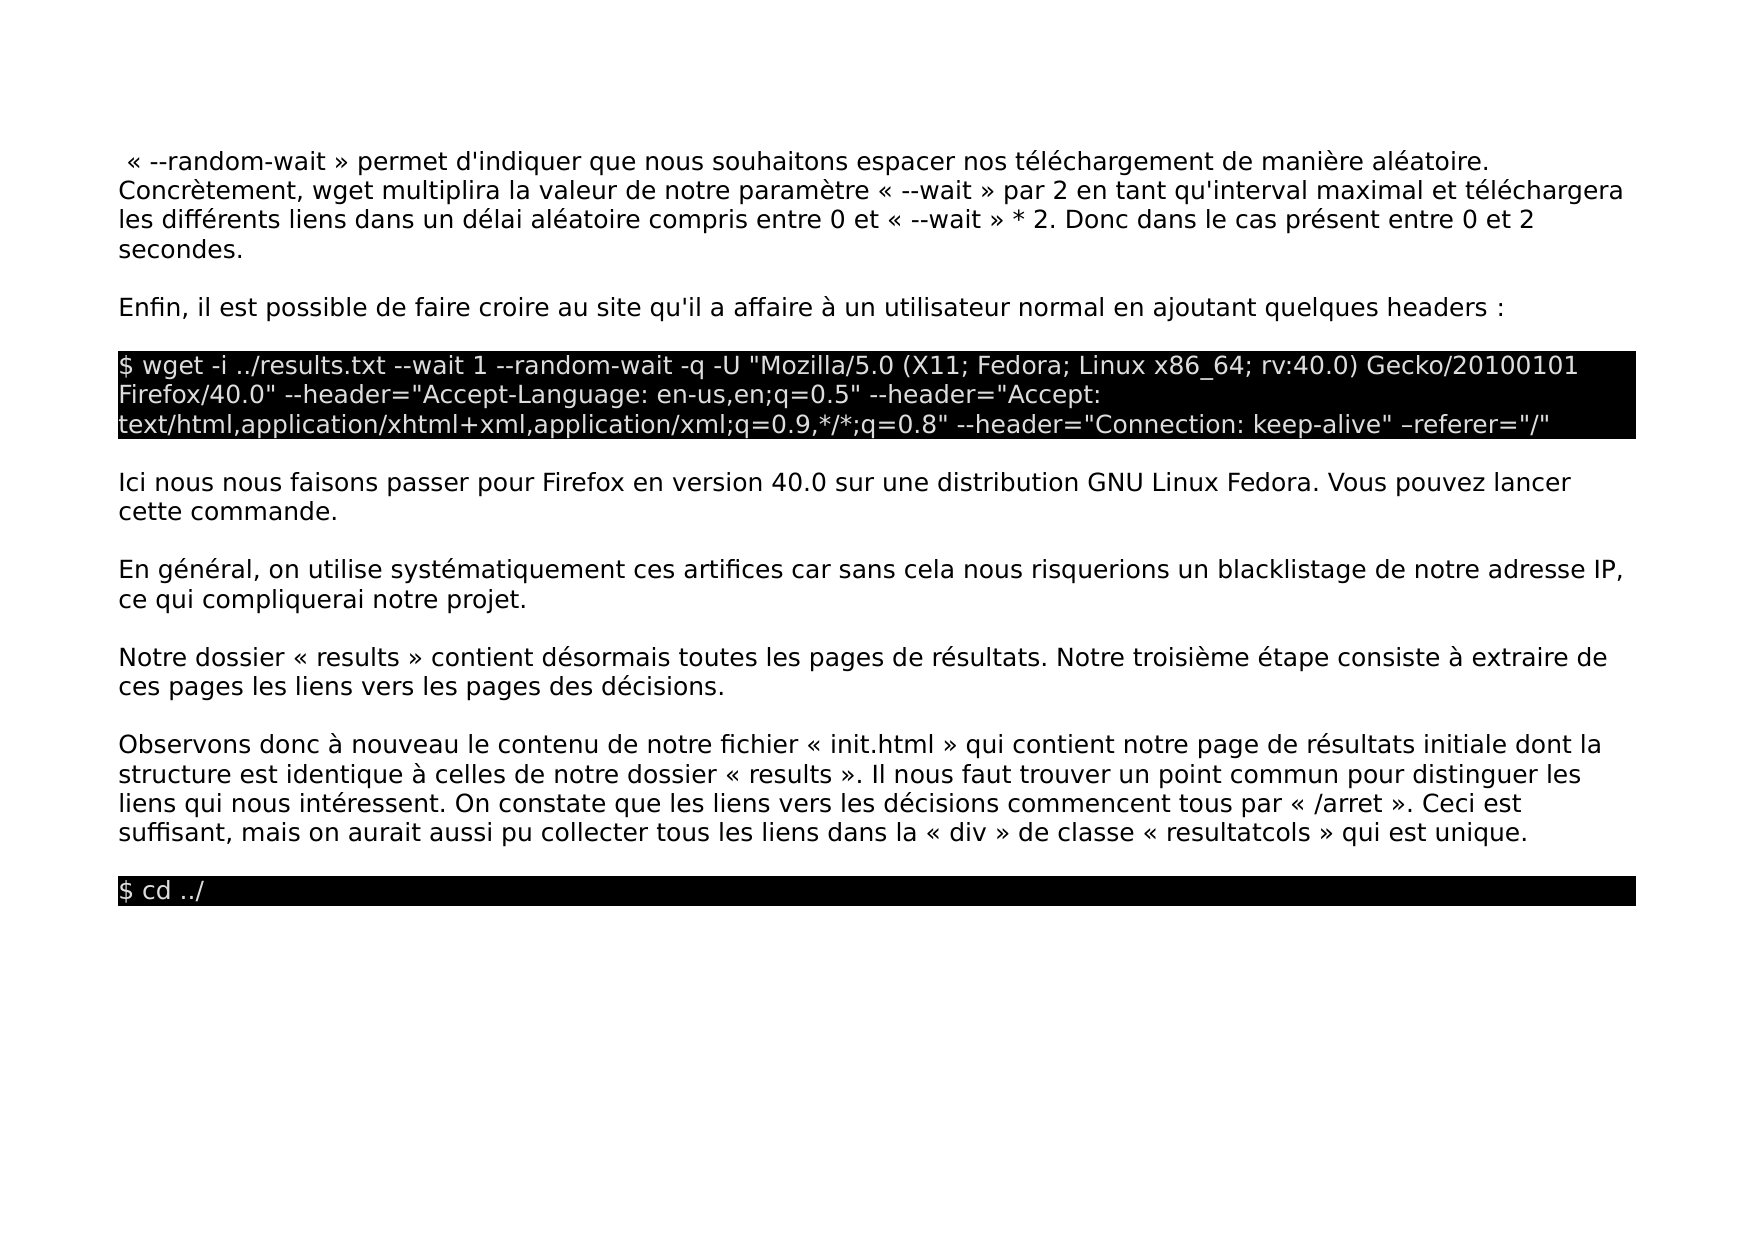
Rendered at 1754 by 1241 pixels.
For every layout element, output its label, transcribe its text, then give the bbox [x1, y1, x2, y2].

text Ici nous nous faisons passer pour Firefox en version 40.0 sur une distribution GNU Linux Fedora. Vous pouvez lancer cette commande. [118, 468, 1636, 526]
text Notre dossier « results » contient désormais toutes les pages de résultats. Notre troisième étape consiste à extraire de ces pages les liens vers les pages des décisions. [118, 643, 1636, 701]
text Enfin, il est possible de faire croire au site qu'il a affaire à un utilisateur normal en ajoutant quelques headers : [118, 293, 1636, 322]
text $ cd ../ [118, 876, 1636, 906]
text En général, on utilise systématiquement ces artifices car sans cela nous risquerions un blacklistage de notre adresse IP, ce qui compliquerai notre projet. [118, 556, 1636, 614]
text Observons donc à nouveau le contenu de notre fichier « init.html » qui contient notre page de résultats initiale dont la structure est identique à celles de notre dossier « results ». Il nous faut trouver un point commun pour distinguer les liens qui nous intéressent. On constate que les liens vers les décisions commencent tous par « /arret ». Ceci est suffisant, mais on aurait aussi pu collecter tous les liens dans la « div » de classe « resultatcols » qui est unique. [118, 731, 1636, 847]
text « --random-wait » permet d'indiquer que nous souhaitons espacer nos téléchargement de manière aléatoire. Concrètement, wget multiplira la valeur de notre paramètre « --wait » par 2 en tant qu'interval maximal et téléchargera les différents liens dans un délai aléatoire compris entre 0 et « --wait » * 2. Donc dans le cas présent entre 0 et 2 secondes. [118, 147, 1636, 264]
text $ wget -i ../results.txt --wait 1 --random-wait -q -U "Mozilla/5.0 (X11; Fedora; Linux x86_64; rv:40.0) Gecko/20100101 Firefox/40.0" --header="Accept-Language: en-us,en;q=0.5" --header="Accept: text/html,application/xhtml+xml,application/xml;q=0.9,*/*;q=0.8" --header="Connection: keep-alive" –referer="/" [118, 351, 1636, 439]
